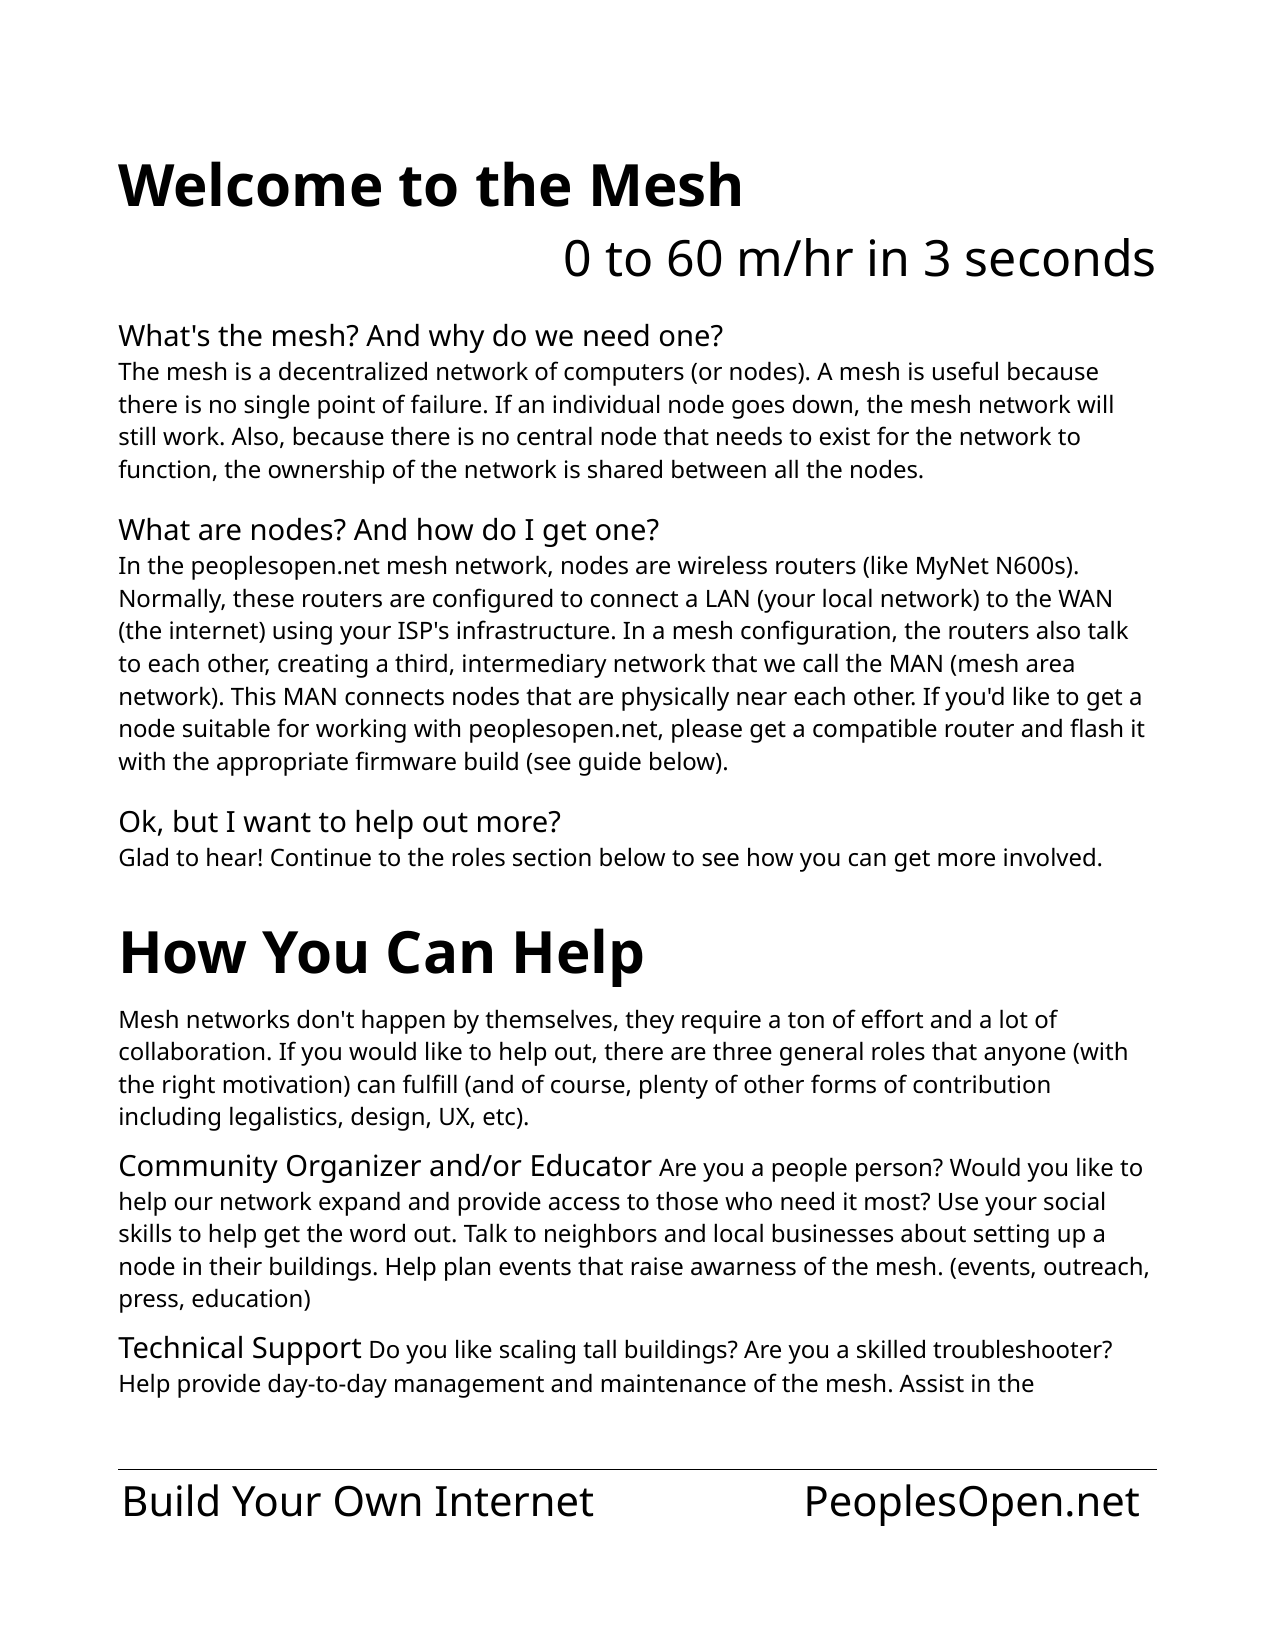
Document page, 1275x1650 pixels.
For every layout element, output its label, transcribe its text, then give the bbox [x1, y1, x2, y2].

text Technical Support Do you like scaling tall buildings? Are you a skilled troubleshooter? Help provide day-to-day management and maintenance of the mesh. Assist in the [118, 1327, 1157, 1399]
subtitle How You Can Help [118, 911, 1157, 990]
text Mesh networks don't happen by themselves, they require a ton of effort and a lot of collaboration. If you would like to help out, there are three general roles that anyone (with the right motivation) can fulfill (and of course, plenty of other forms of contribution including legalistics, design, UX, etc). [118, 1002, 1157, 1133]
subtitle Welcome to the Mesh [118, 144, 1157, 223]
text The mesh is a decentralized network of computers (or nodes). A mesh is useful because there is no single point of failure. If an individual node goes down, the mesh network will still work. Also, because there is no central node that needs to exist for the network to function, the ownership of the network is shared between all the nodes. [118, 355, 1157, 485]
subtitle 0 to 60 m/hr in 3 seconds [118, 223, 1157, 291]
subtitle What are nodes? And how do I get one? [118, 509, 1157, 549]
text Community Organizer and/or Educator Are you a people person? Would you like to help our network expand and provide access to those who need it most? Use your social skills to help get the word out. Talk to neighbors and local businesses about setting up a node in their buildings. Help plan events that raise awarness of the mesh. (events, outreach, press, education) [118, 1145, 1157, 1315]
subtitle What's the mesh? And why do we need one? [118, 315, 1157, 355]
subtitle Ok, but I want to help out more? [118, 801, 1157, 841]
text In the peoplesopen.net mesh network, nodes are wireless routers (like MyNet N600s). Normally, these routers are configured to connect a LAN (your local network) to the WAN (the internet) using your ISP's infrastructure. In a mesh configuration, the routers also talk to each other, creating a third, intermediary network that we call the MAN (mesh area network). This MAN connects nodes that are physically near each other. If you'd like to get a node suitable for working with peoplesopen.net, please get a compatible router and flash it with the appropriate firmware build (see guide below). [118, 549, 1157, 777]
text Glad to hear! Continue to the roles section below to see how you can get more involved. [118, 841, 1157, 873]
